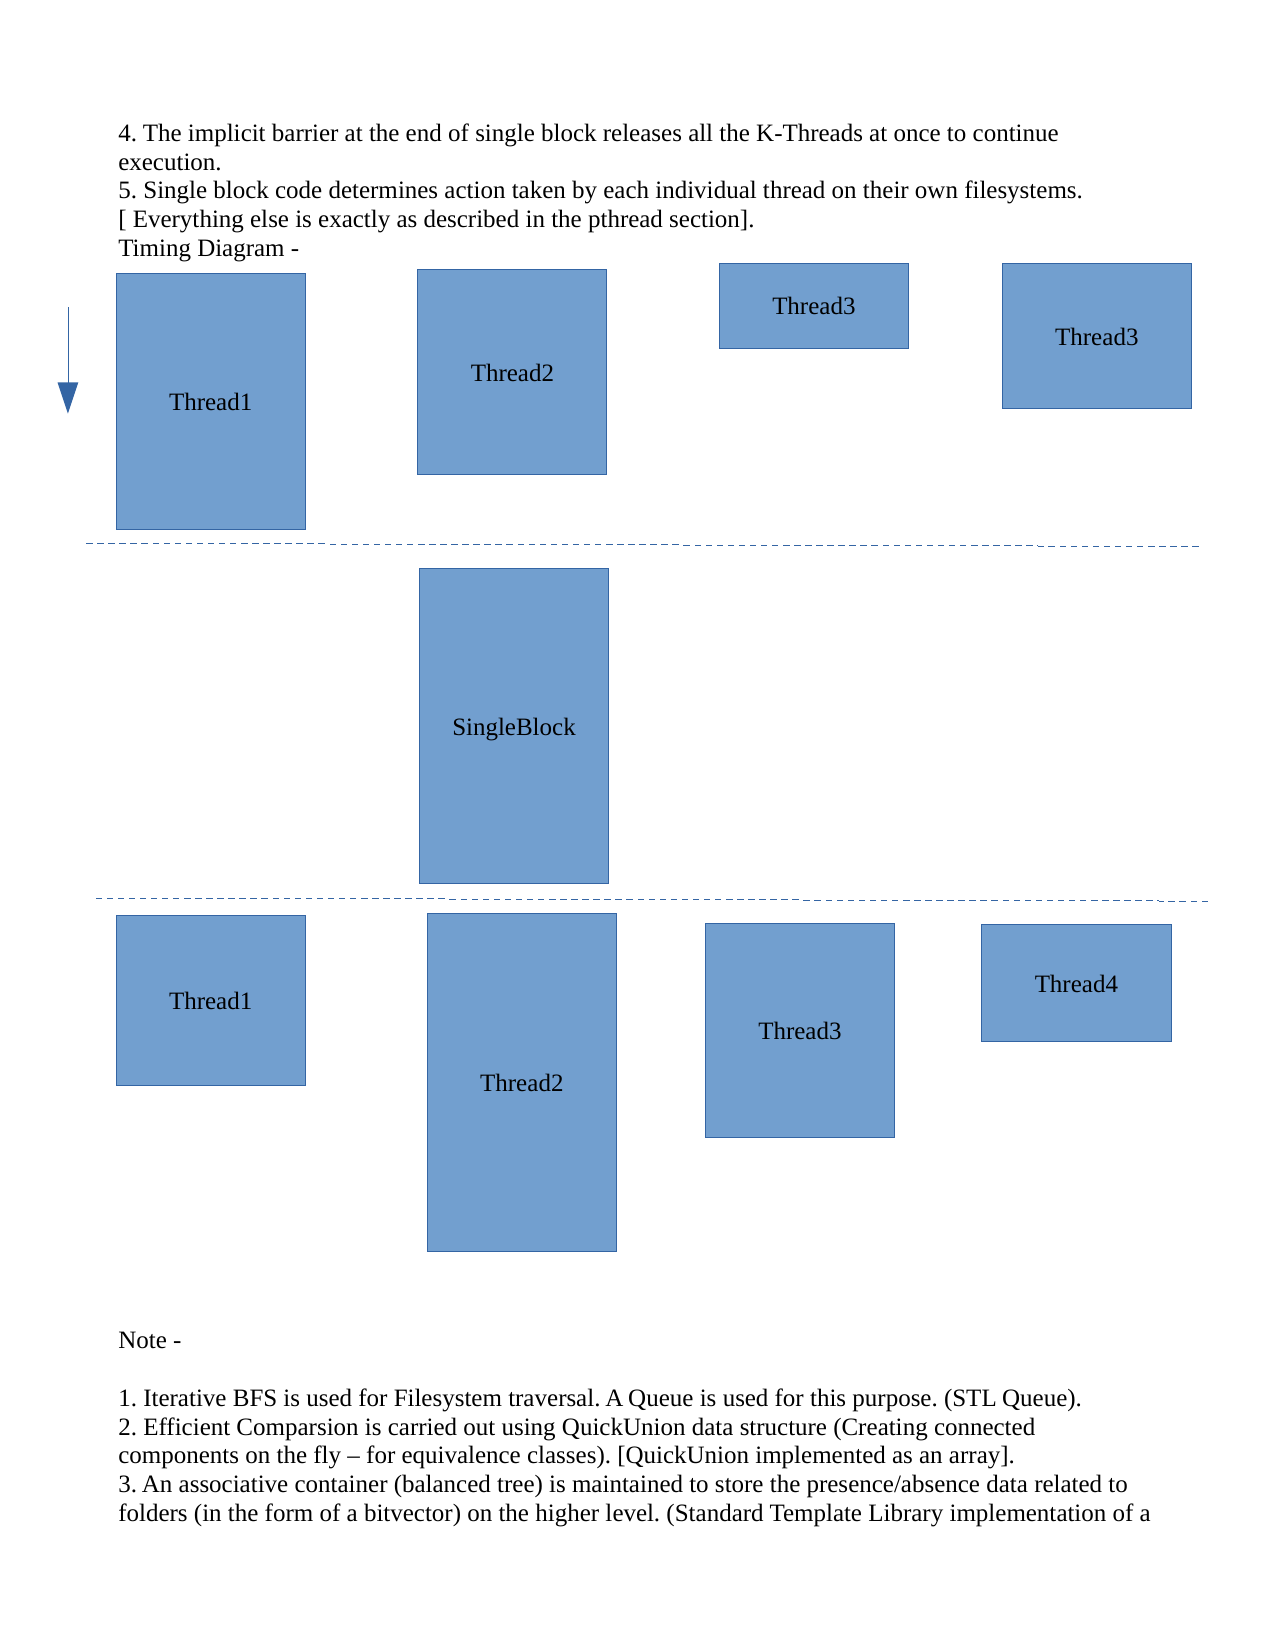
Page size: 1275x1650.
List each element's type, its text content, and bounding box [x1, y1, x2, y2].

text 1. Iterative BFS is used for Filesystem traversal. A Queue is used for this purpose. (STL Queue). [118, 1383, 1157, 1412]
text Timing Diagram - [118, 233, 1157, 262]
text 5. Single block code determines action taken by each individual thread on their own filesystems. [118, 176, 1157, 204]
text 4. The implicit barrier at the end of single block releases all the K-Threads at once to continue execution. [118, 118, 1157, 176]
text [ Everything else is exactly as described in the pthread section]. [118, 204, 1157, 233]
text Note - [118, 1326, 1157, 1354]
text 2. Efficient Comparsion is carried out using QuickUnion data structure (Creating connected components on the fly – for equivalence classes). [QuickUnion implemented as an array]. [118, 1412, 1157, 1469]
text 3. An associative container (balanced tree) is maintained to store the presence/absence data related to folders (in the form of a bitvector) on the higher level. (Standard Template Library implementation of a [118, 1469, 1157, 1527]
